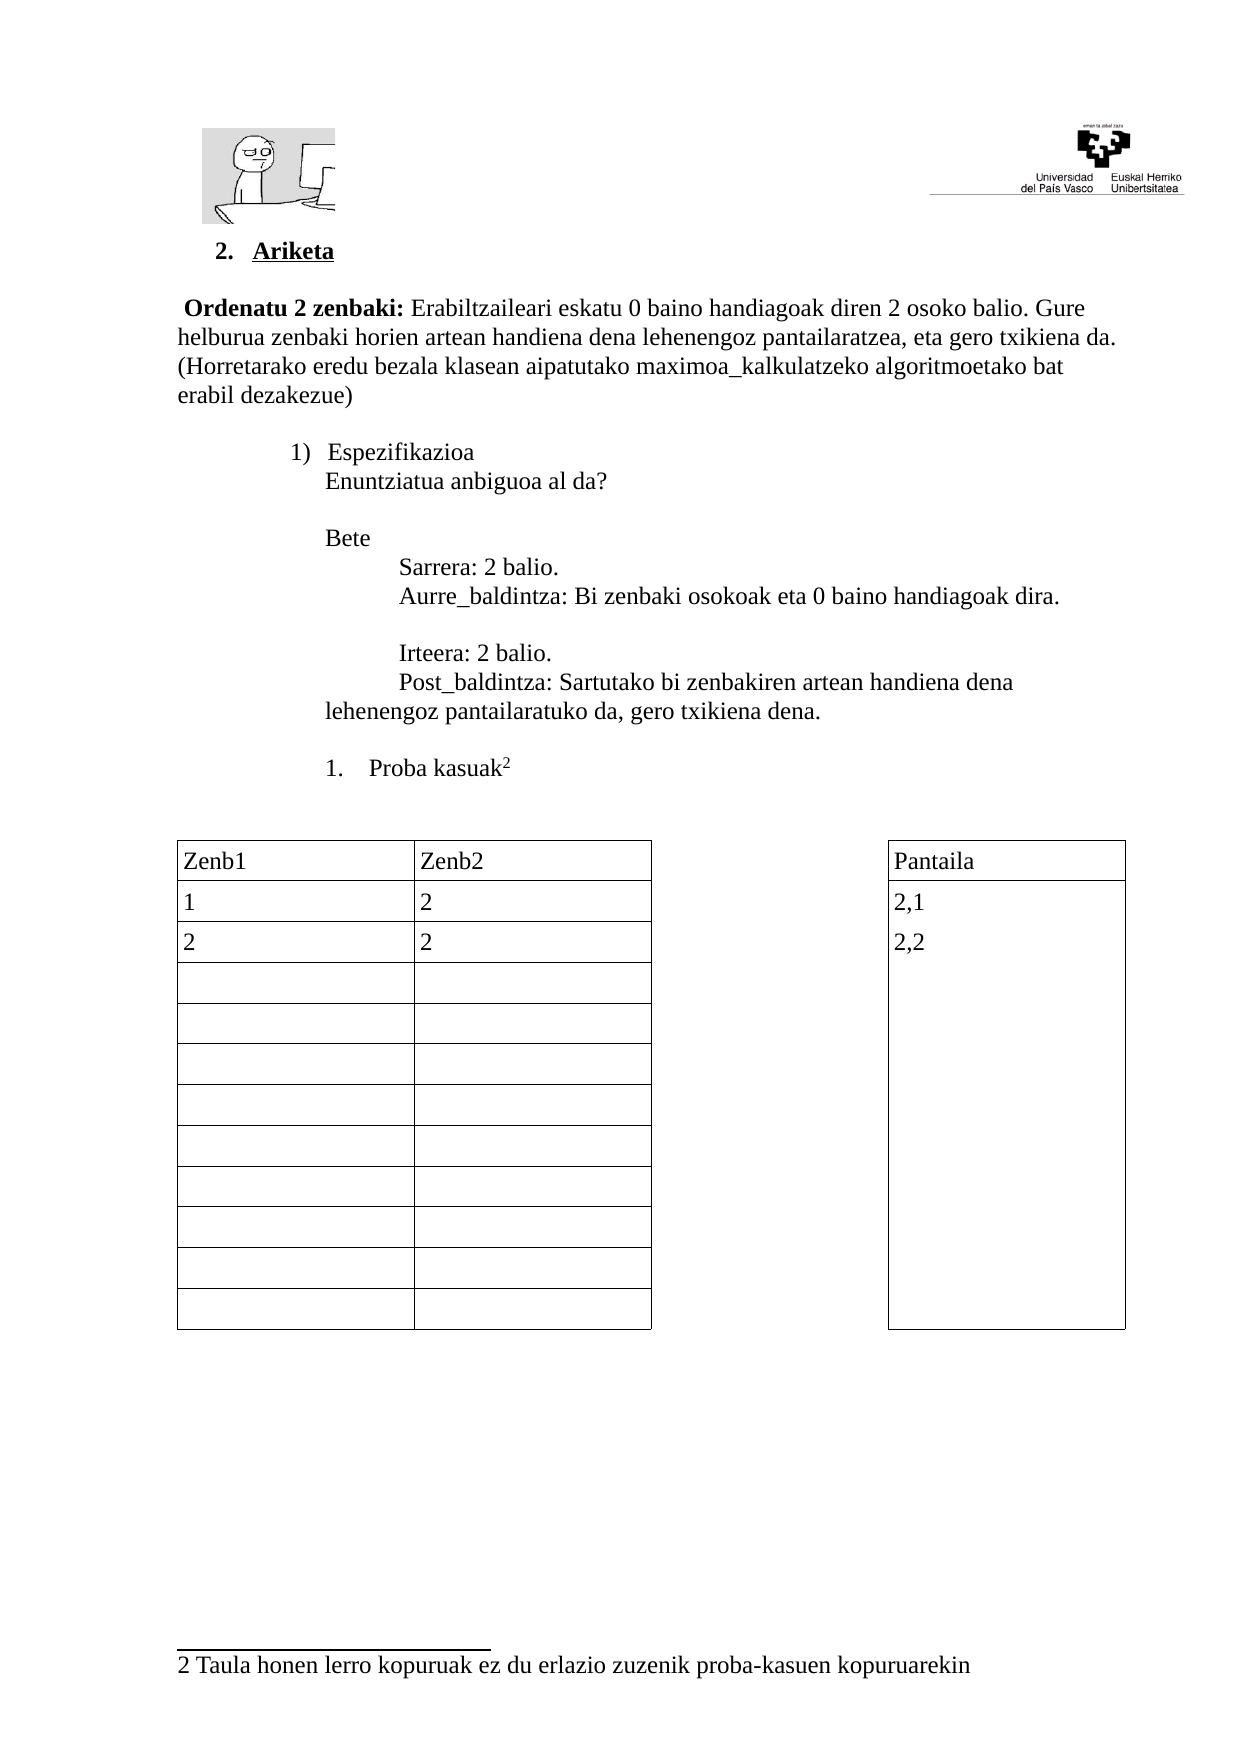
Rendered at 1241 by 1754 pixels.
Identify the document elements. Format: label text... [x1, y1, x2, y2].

text Irteera: 2 balio. [325, 638, 1125, 667]
table_cell [652, 1166, 888, 1206]
table_cell [652, 962, 888, 1003]
table_cell [889, 962, 1125, 1003]
table_cell [178, 1044, 414, 1084]
table_cell [652, 1206, 888, 1247]
table_cell [652, 1125, 888, 1166]
table_cell 2 [415, 881, 651, 921]
list Espezifikazioa [290, 437, 1125, 466]
table_cell [415, 1167, 651, 1206]
table_cell [178, 1207, 414, 1247]
list Ariketa [215, 236, 1125, 265]
text Post_baldintza: Sartutako bi zenbakiren artean handiena dena lehenengoz pantailaratuko da, gero txikiena dena. [325, 667, 1125, 725]
table_cell [178, 1126, 414, 1166]
table_cell [415, 1248, 651, 1288]
text Enuntziatua anbiguoa al da? [325, 466, 1125, 495]
text Aurre_baldintza: Bi zenbaki osokoak eta 0 baino handiagoak dira. [325, 581, 1125, 610]
table_cell [889, 1084, 1125, 1125]
table_cell [178, 1248, 414, 1288]
text Bete [325, 523, 1125, 552]
table_header Zenb1 [178, 841, 414, 880]
table_cell [415, 963, 651, 1003]
table_cell [178, 1004, 414, 1043]
table_cell [652, 921, 888, 962]
table_cell [415, 1004, 651, 1043]
table_cell [652, 1003, 888, 1043]
table_cell [889, 1125, 1125, 1166]
table_cell [652, 1247, 888, 1288]
table_cell 2,1 [889, 881, 1125, 921]
table_cell [415, 1126, 651, 1166]
table_cell [889, 1003, 1125, 1043]
table_cell [652, 1043, 888, 1084]
table_header Zenb2 [415, 841, 651, 880]
table_cell [415, 1085, 651, 1125]
table_cell [178, 963, 414, 1003]
text Ordenatu 2 zenbaki: Erabiltzaileari eskatu 0 baino handiagoak diren 2 osoko balio. Gure helburua zenbaki horien artean handiena dena lehenengoz pantailaratzea, eta gero txikiena da. (Horretarako eredu bezala klasean aipatutako maximoa_kalkulatzeko algoritmoetako bat erabil dezakezue) [177, 293, 1125, 408]
table_cell 2,2 [889, 921, 1125, 962]
table_cell [889, 1206, 1125, 1247]
table_cell [652, 1288, 888, 1328]
table_header Pantaila [889, 841, 1125, 880]
table_cell [415, 1289, 651, 1328]
table_cell 2 [415, 922, 651, 962]
table_cell [889, 1166, 1125, 1206]
list Taula honen lerro kopuruak ez du erlazio zuzenik proba-kasuen kopuruarekin [177, 1650, 1125, 1679]
table_cell [889, 1247, 1125, 1288]
table_cell [178, 1167, 414, 1206]
table_cell [889, 1043, 1125, 1084]
table_cell [178, 1289, 414, 1328]
table_cell 2 [178, 922, 414, 962]
table_header [652, 840, 888, 880]
table_cell [652, 1084, 888, 1125]
table_cell [889, 1288, 1125, 1328]
table_cell 1 [178, 881, 414, 921]
table_cell [415, 1044, 651, 1084]
table_cell [415, 1207, 651, 1247]
list Proba kasuak [325, 753, 1125, 782]
table_cell [178, 1085, 414, 1125]
text Sarrera: 2 balio. [325, 552, 1125, 581]
table_cell [652, 880, 888, 921]
